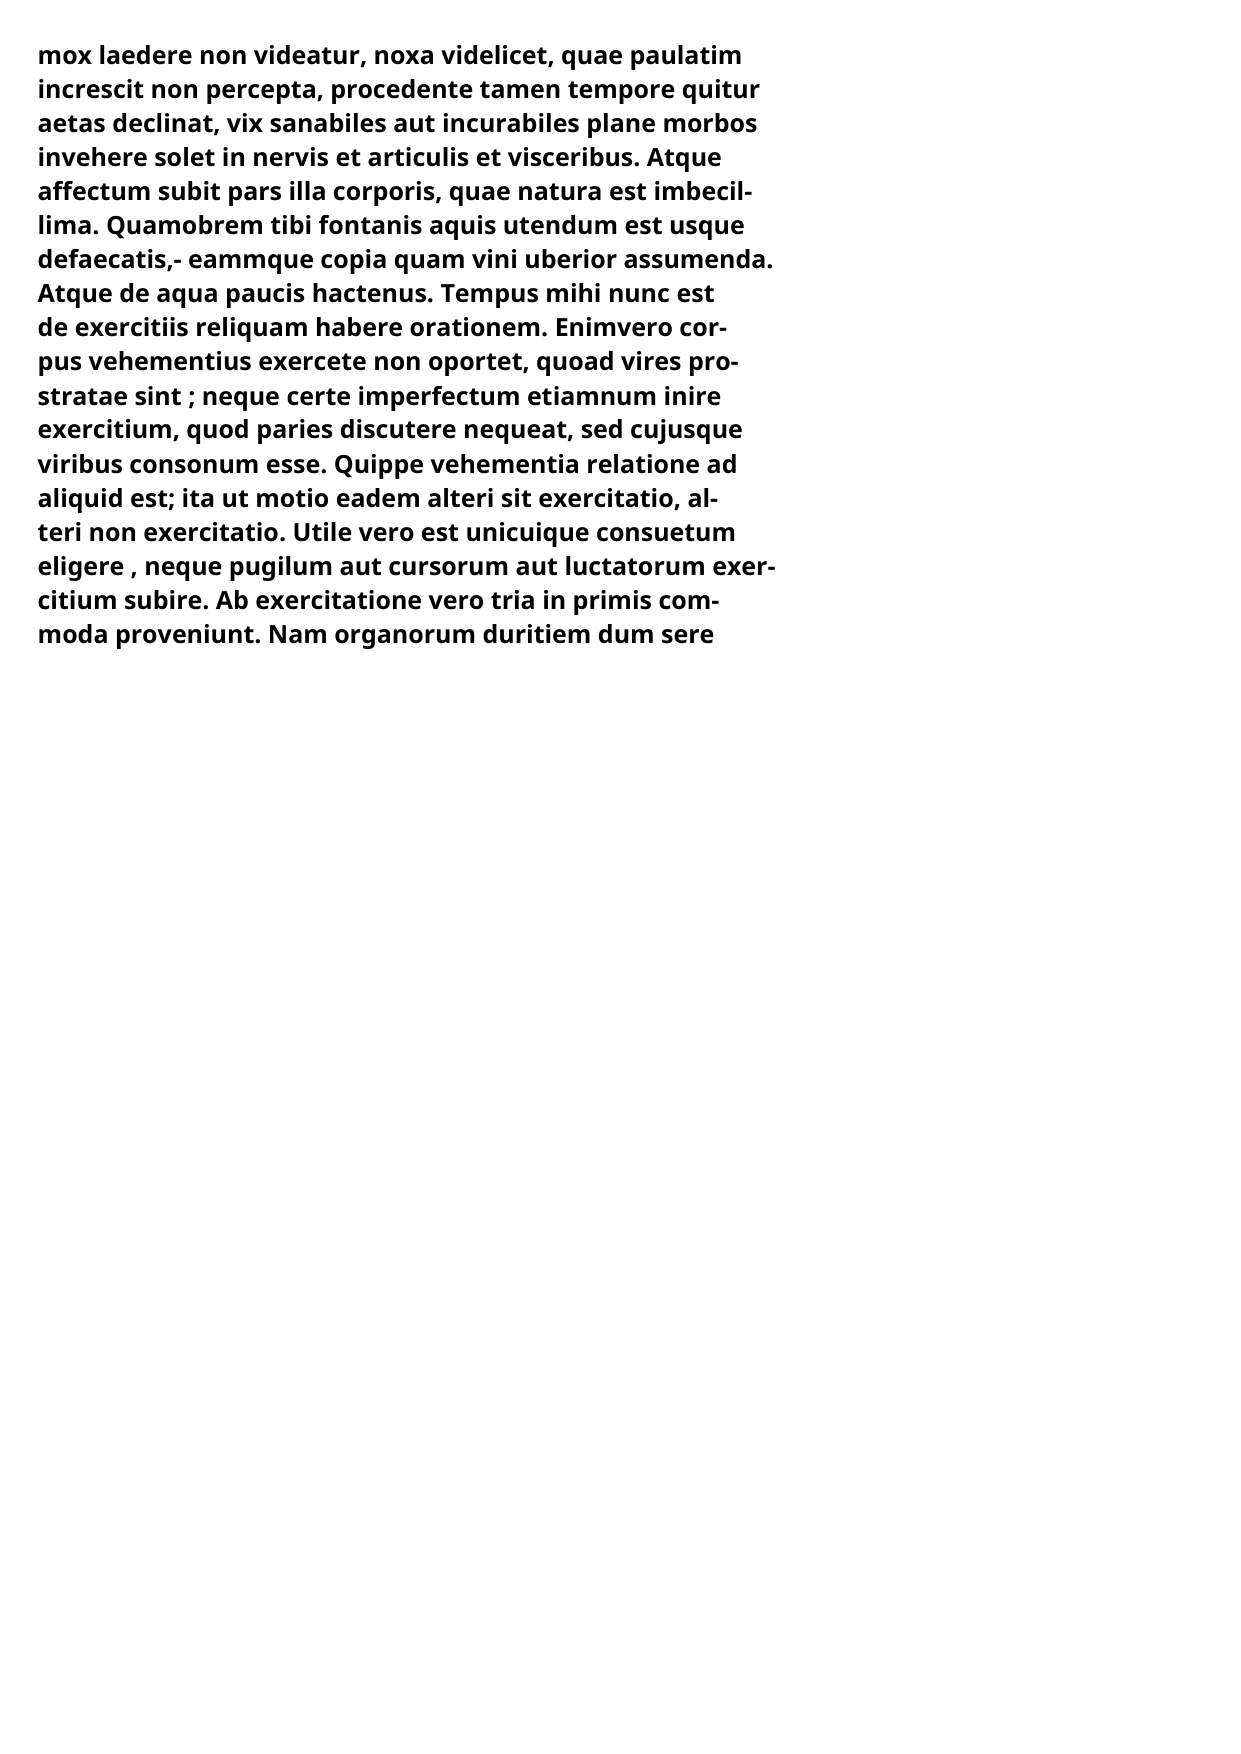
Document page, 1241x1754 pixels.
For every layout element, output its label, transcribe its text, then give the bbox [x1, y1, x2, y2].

text mox laedere non videatur, noxa videlicet, quae paulatim increscit non percepta, procedente tamen tempore quitur aetas declinat, vix sanabiles aut incurabiles plane morbos invehere solet in nervis et articulis et visceribus. Atque affectum subit pars illa corporis, quae natura est imbecil- lima. Quamobrem tibi fontanis aquis utendum est usque defaecatis,- eammque copia quam vini uberior assumenda. Atque de aqua paucis hactenus. Tempus mihi nunc est de exercitiis reliquam habere orationem. Enimvero cor- pus vehementius exercete non oportet, quoad vires pro- stratae sint ; neque certe imperfectum etiamnum inire exercitium, quod paries discutere nequeat, sed cujusque viribus consonum esse. Quippe vehementia relatione ad aliquid est; ita ut motio eadem alteri sit exercitatio, al- teri non exercitatio. Utile vero est unicuique consuetum eligere , neque pugilum aut cursorum aut luctatorum exer- citium subire. Ab exercitatione vero tria in primis com- moda proveniunt. Nam organorum duritiem dum sere [37, 37, 1203, 651]
